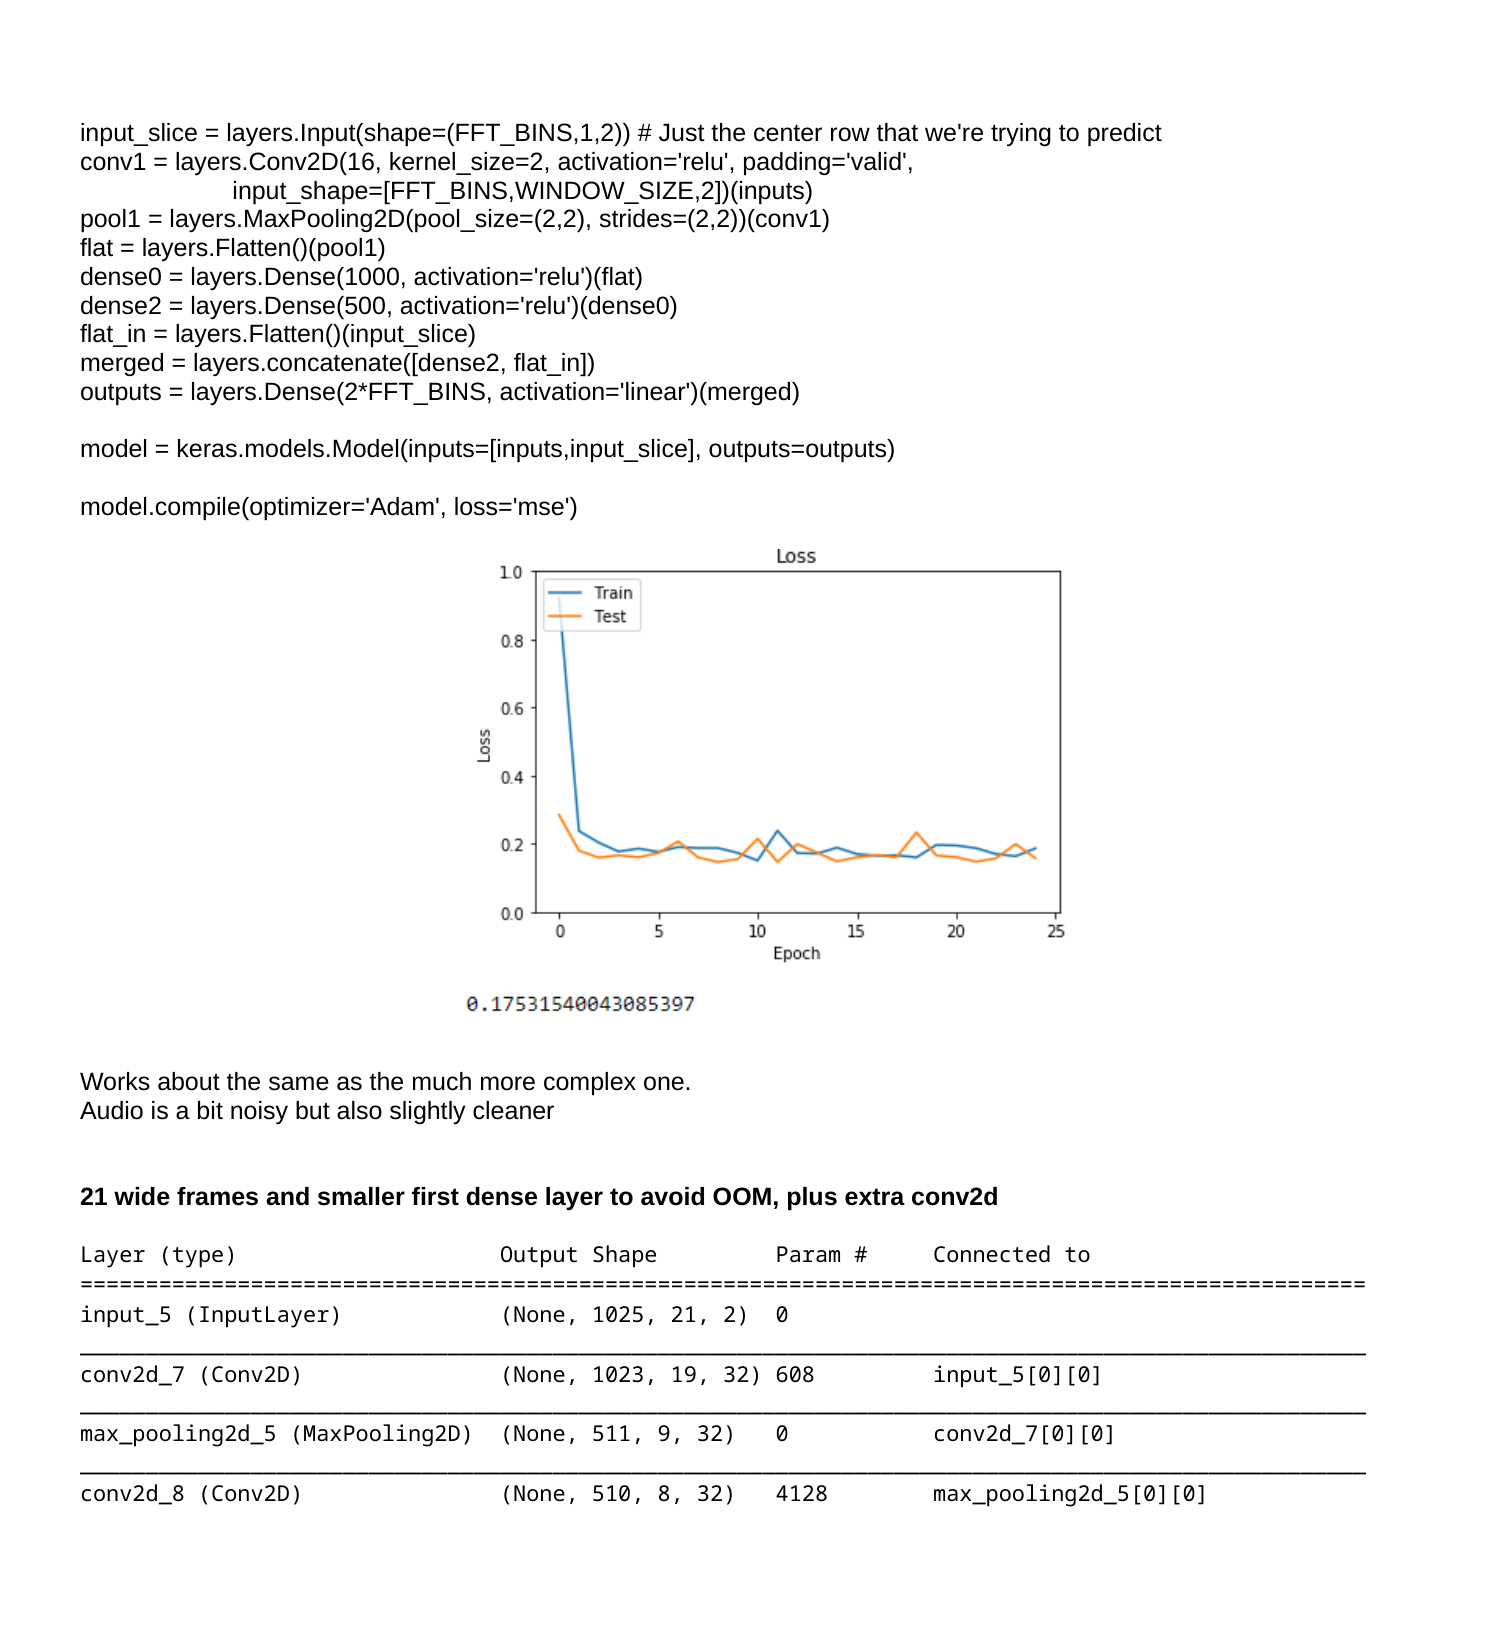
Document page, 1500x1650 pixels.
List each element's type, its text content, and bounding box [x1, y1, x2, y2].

text flat_in = layers.Flatten()(input_slice) [80, 319, 1448, 348]
text Audio is a bit noisy but also slightly cleaner [80, 1096, 1448, 1124]
text __________________________________________________________________________________________________ [80, 1388, 1448, 1418]
text ================================================================================================== [80, 1269, 1448, 1299]
text merged = layers.concatenate([dense2, flat_in]) [80, 348, 1448, 377]
text input_5 (InputLayer) (None, 1025, 21, 2) 0 [80, 1299, 1448, 1329]
text conv2d_8 (Conv2D) (None, 510, 8, 32) 4128 max_pooling2d_5[0][0] [80, 1478, 1448, 1507]
text __________________________________________________________________________________________________ [80, 1448, 1448, 1478]
text dense2 = layers.Dense(500, activation='relu')(dense0) [80, 291, 1448, 319]
text Layer (type) Output Shape Param # Connected to [80, 1239, 1448, 1269]
text model.compile(optimizer='Adam', loss='mse') [80, 492, 1448, 521]
text input_slice = layers.Input(shape=(FFT_BINS,1,2)) # Just the center row that we're trying to predict [80, 118, 1448, 147]
text max_pooling2d_5 (MaxPooling2D) (None, 511, 9, 32) 0 conv2d_7[0][0] [80, 1418, 1448, 1448]
picture [429, 549, 1099, 1019]
text flat = layers.Flatten()(pool1) [80, 233, 1448, 262]
text model = keras.models.Model(inputs=[inputs,input_slice], outputs=outputs) [80, 434, 1448, 463]
text dense0 = layers.Dense(1000, activation='relu')(flat) [80, 262, 1448, 291]
text __________________________________________________________________________________________________ [80, 1329, 1448, 1358]
text Works about the same as the much more complex one. [80, 1067, 1448, 1096]
text 21 wide frames and smaller first dense layer to avoid OOM, plus extra conv2d [80, 1182, 1448, 1211]
text conv2d_7 (Conv2D) (None, 1023, 19, 32) 608 input_5[0][0] [80, 1358, 1448, 1388]
text conv1 = layers.Conv2D(16, kernel_size=2, activation='relu', padding='valid', [80, 147, 1448, 176]
text outputs = layers.Dense(2*FFT_BINS, activation='linear')(merged) [80, 377, 1448, 406]
text input_shape=[FFT_BINS,WINDOW_SIZE,2])(inputs) [80, 176, 1448, 204]
text pool1 = layers.MaxPooling2D(pool_size=(2,2), strides=(2,2))(conv1) [80, 204, 1448, 233]
